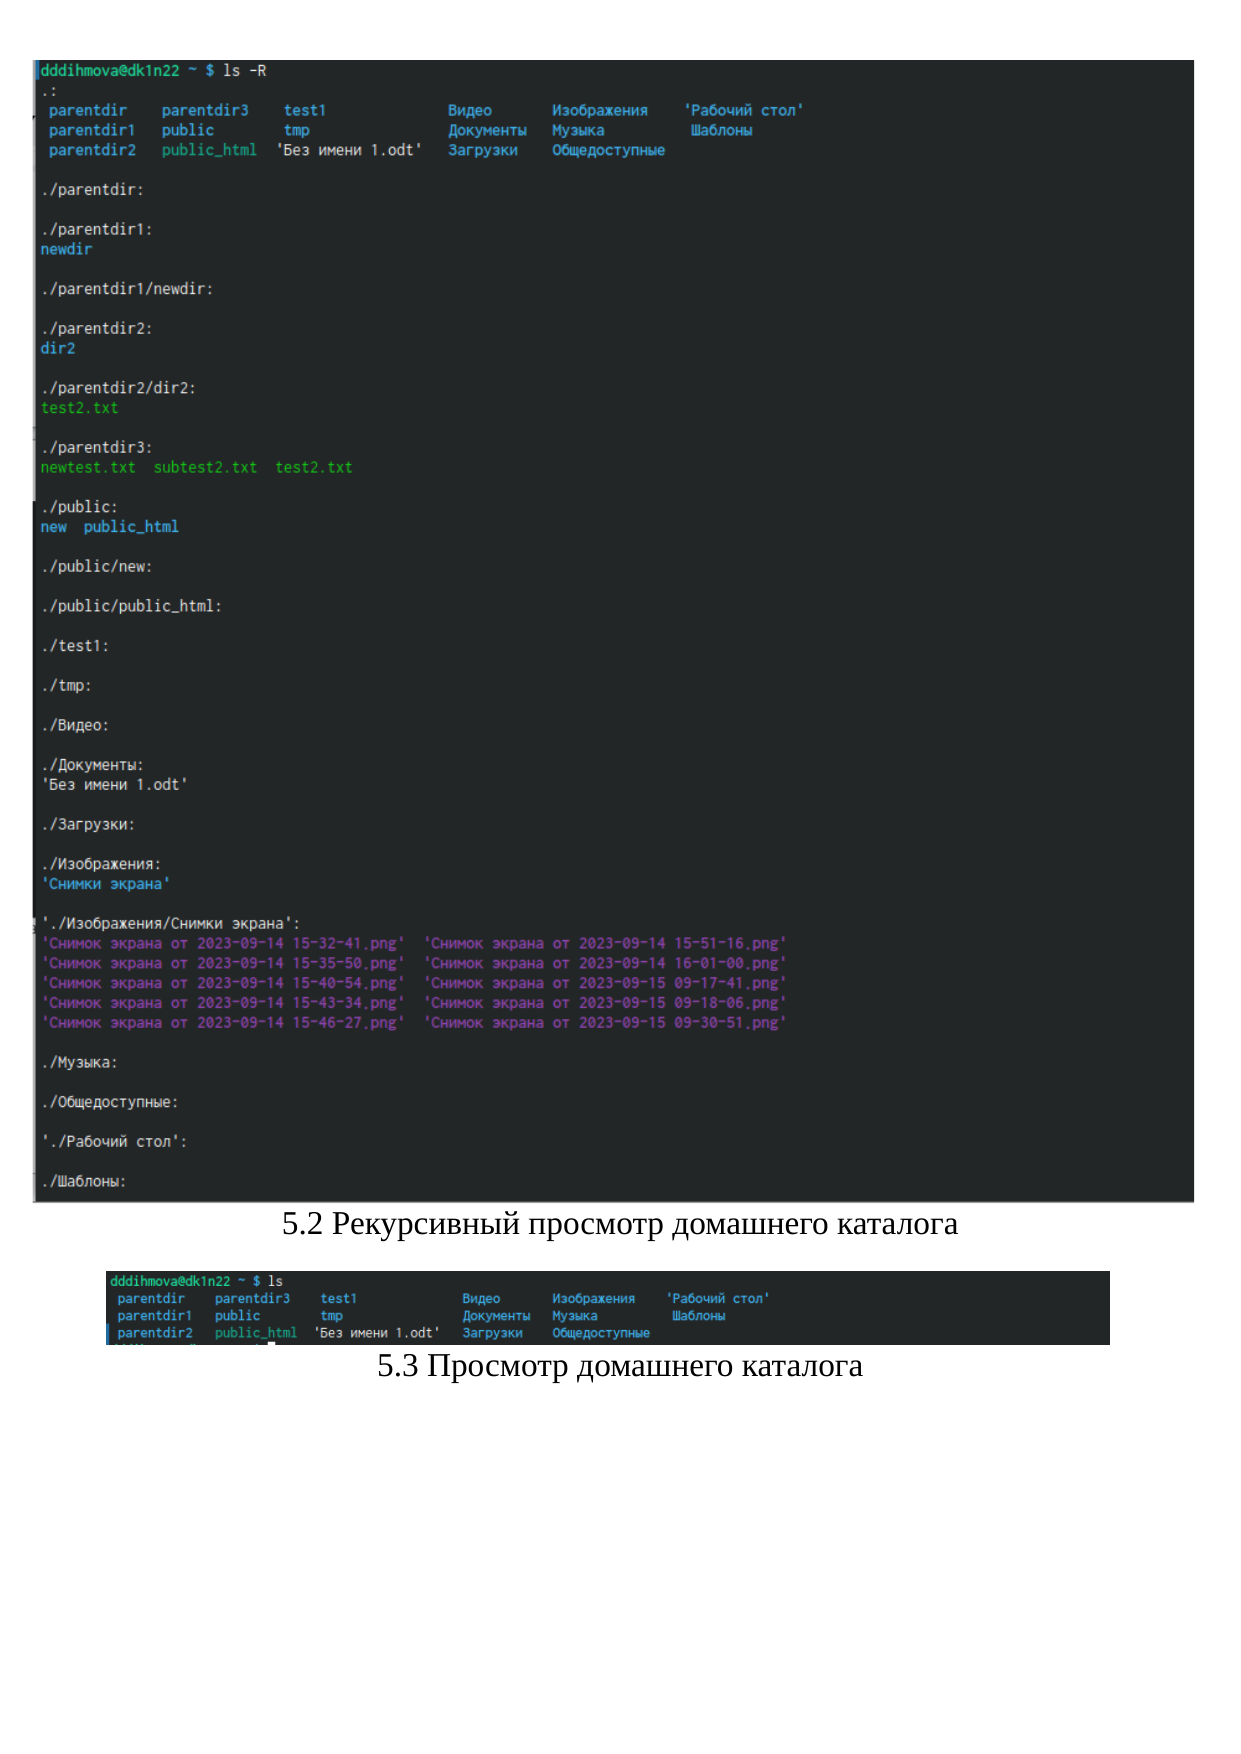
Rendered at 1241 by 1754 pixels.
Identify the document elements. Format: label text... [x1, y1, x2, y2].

picture [106, 1271, 1110, 1345]
text 5.3 Просмотр домашнего каталога [118, 1242, 1122, 1383]
picture [32, 60, 1195, 1204]
text 5.2 Рекурсивный просмотр домашнего каталога [118, 1204, 1122, 1242]
